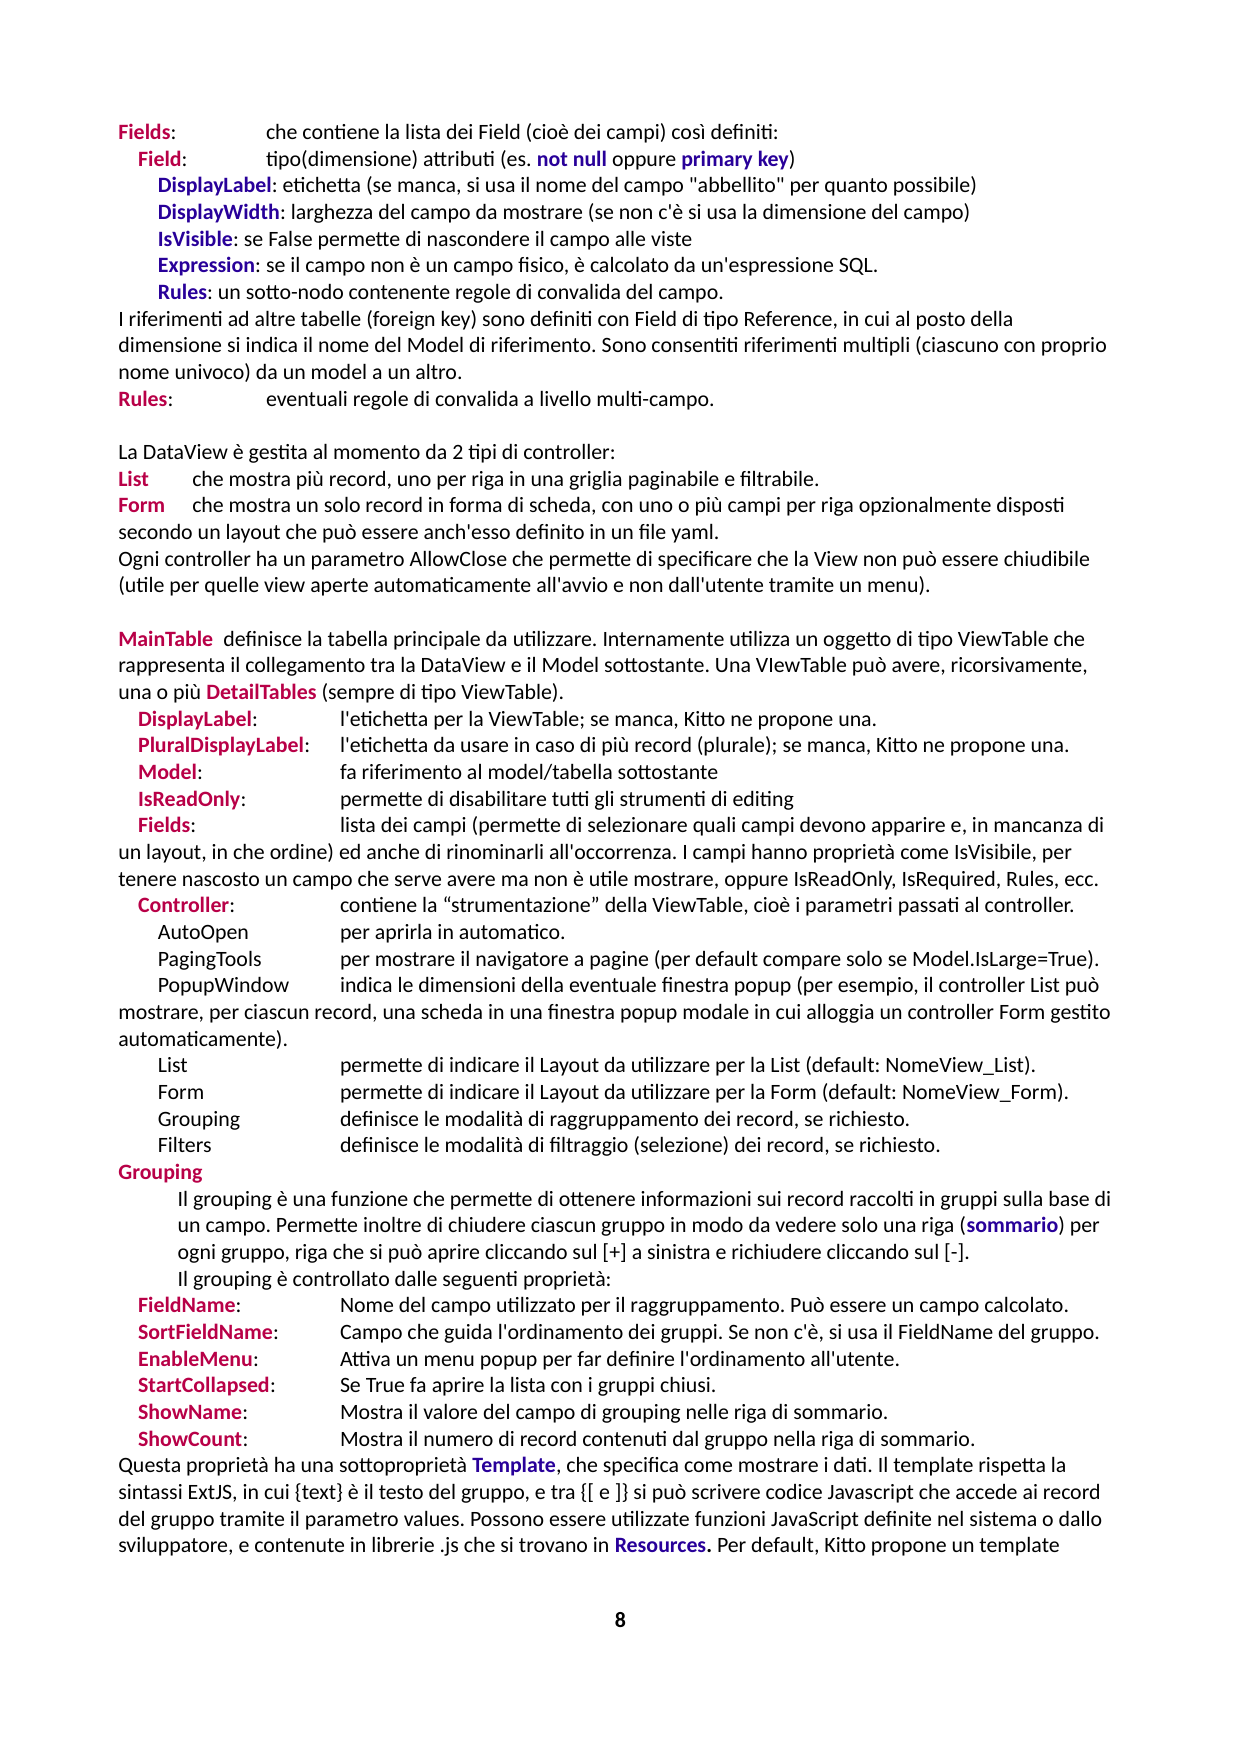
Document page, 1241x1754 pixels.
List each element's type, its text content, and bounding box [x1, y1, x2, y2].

text MainTable definisce la tabella principale da utilizzare. Internamente utilizza un oggetto di tipo ViewTable che rappresenta il collegamento tra la DataView e il Model sottostante. Una VIewTable può avere, ricorsivamente, una o più DetailTables (sempre di tipo ViewTable). [118, 625, 1122, 705]
text FieldName: Nome del campo utilizzato per il raggruppamento. Può essere un campo calcolato. [118, 1291, 1122, 1318]
text Filters definisce le modalità di filtraggio (selezione) dei record, se richiesto. [118, 1131, 1122, 1158]
text ShowCount: Mostra il numero di record contenuti dal gruppo nella riga di sommario. [118, 1425, 1122, 1451]
text Fields: lista dei campi (permette di selezionare quali campi devono apparire e, in mancanza di un layout, in che ordine) ed anche di rinominarli all'occorrenza. I campi hanno proprietà come IsVisibile, per tenere nascosto un campo che serve avere ma non è utile mostrare, oppure IsReadOnly, IsRequired, Rules, ecc. [118, 811, 1122, 891]
text Model: fa riferimento al model/tabella sottostante [118, 758, 1122, 785]
text PagingTools per mostrare il navigatore a pagine (per default compare solo se Model.IsLarge=True). [118, 945, 1122, 971]
text Form che mostra un solo record in forma di scheda, con uno o più campi per riga opzionalmente disposti secondo un layout che può essere anch'esso definito in un file yaml. [118, 491, 1122, 545]
text I riferimenti ad altre tabelle (foreign key) sono definiti con Field di tipo Reference, in cui al posto della dimensione si indica il nome del Model di riferimento. Sono consentiti riferimenti multipli (ciascuno con proprio nome univoco) da un model a un altro. [118, 305, 1122, 385]
text Fields: che contiene la lista dei Field (cioè dei campi) così definiti: [118, 118, 1122, 145]
text PluralDisplayLabel: l'etichetta da usare in caso di più record (plurale); se manca, Kitto ne propone una. [118, 731, 1122, 758]
text Grouping definisce le modalità di raggruppamento dei record, se richiesto. [118, 1105, 1122, 1131]
text AutoOpen per aprirla in automatico. [118, 918, 1122, 945]
text Rules: un sotto-nodo contenente regole di convalida del campo. [118, 278, 1122, 305]
text ShowName: Mostra il valore del campo di grouping nelle riga di sommario. [118, 1398, 1122, 1425]
text DisplayLabel: etichetta (se manca, si usa il nome del campo "abbellito" per quanto possibile) [118, 171, 1122, 198]
text Rules: eventuali regole di convalida a livello multi-campo. [118, 385, 1122, 411]
text Ogni controller ha un parametro AllowClose che permette di specificare che la View non può essere chiudibile (utile per quelle view aperte automaticamente all'avvio e non dall'utente tramite un menu). [118, 545, 1122, 598]
text Form permette di indicare il Layout da utilizzare per la Form (default: NomeView_Form). [118, 1078, 1122, 1105]
text Il grouping è controllato dalle seguenti proprietà: [177, 1265, 1122, 1291]
text SortFieldName: Campo che guida l'ordinamento dei gruppi. Se non c'è, si usa il FieldName del gruppo. [118, 1318, 1122, 1345]
text Questa proprietà ha una sottoproprietà Template, che specifica come mostrare i dati. Il template rispetta la sintassi ExtJS, in cui {text} è il testo del gruppo, e tra {[ e ]} si può scrivere codice Javascript che accede ai record del gruppo tramite il parametro values. Possono essere utilizzate funzioni JavaScript definite nel sistema o dallo sviluppatore, e contenute in librerie .js che si trovano in Resources. Per default, Kitto propone un template [118, 1451, 1122, 1558]
text DisplayWidth: larghezza del campo da mostrare (se non c'è si usa la dimensione del campo) [118, 198, 1122, 225]
text Expression: se il campo non è un campo fisico, è calcolato da un'espressione SQL. [118, 251, 1122, 278]
text Grouping [118, 1158, 1122, 1185]
text PopupWindow indica le dimensioni della eventuale finestra popup (per esempio, il controller List può mostrare, per ciascun record, una scheda in una finestra popup modale in cui alloggia un controller Form gestito automaticamente). [118, 971, 1122, 1051]
text List permette di indicare il Layout da utilizzare per la List (default: NomeView_List). [118, 1051, 1122, 1078]
text EnableMenu: Attiva un menu popup per far definire l'ordinamento all'utente. [118, 1345, 1122, 1371]
text List che mostra più record, uno per riga in una griglia paginabile e filtrabile. [118, 465, 1122, 491]
text IsReadOnly: permette di disabilitare tutti gli strumenti di editing [118, 785, 1122, 811]
text Field: tipo(dimensione) attributi (es. not null oppure primary key) [118, 145, 1122, 171]
text StartCollapsed: Se True fa aprire la lista con i gruppi chiusi. [118, 1371, 1122, 1398]
text La DataView è gestita al momento da 2 tipi di controller: [118, 438, 1122, 465]
text IsVisible: se False permette di nascondere il campo alle viste [118, 225, 1122, 251]
text Controller: contiene la “strumentazione” della ViewTable, cioè i parametri passati al controller. [118, 891, 1122, 918]
text DisplayLabel: l'etichetta per la ViewTable; se manca, Kitto ne propone una. [118, 705, 1122, 731]
text Il grouping è una funzione che permette di ottenere informazioni sui record raccolti in gruppi sulla base di un campo. Permette inoltre di chiudere ciascun gruppo in modo da vedere solo una riga (sommario) per ogni gruppo, riga che si può aprire cliccando sul [+] a sinistra e richiudere cliccando sul [-]. [177, 1185, 1122, 1265]
